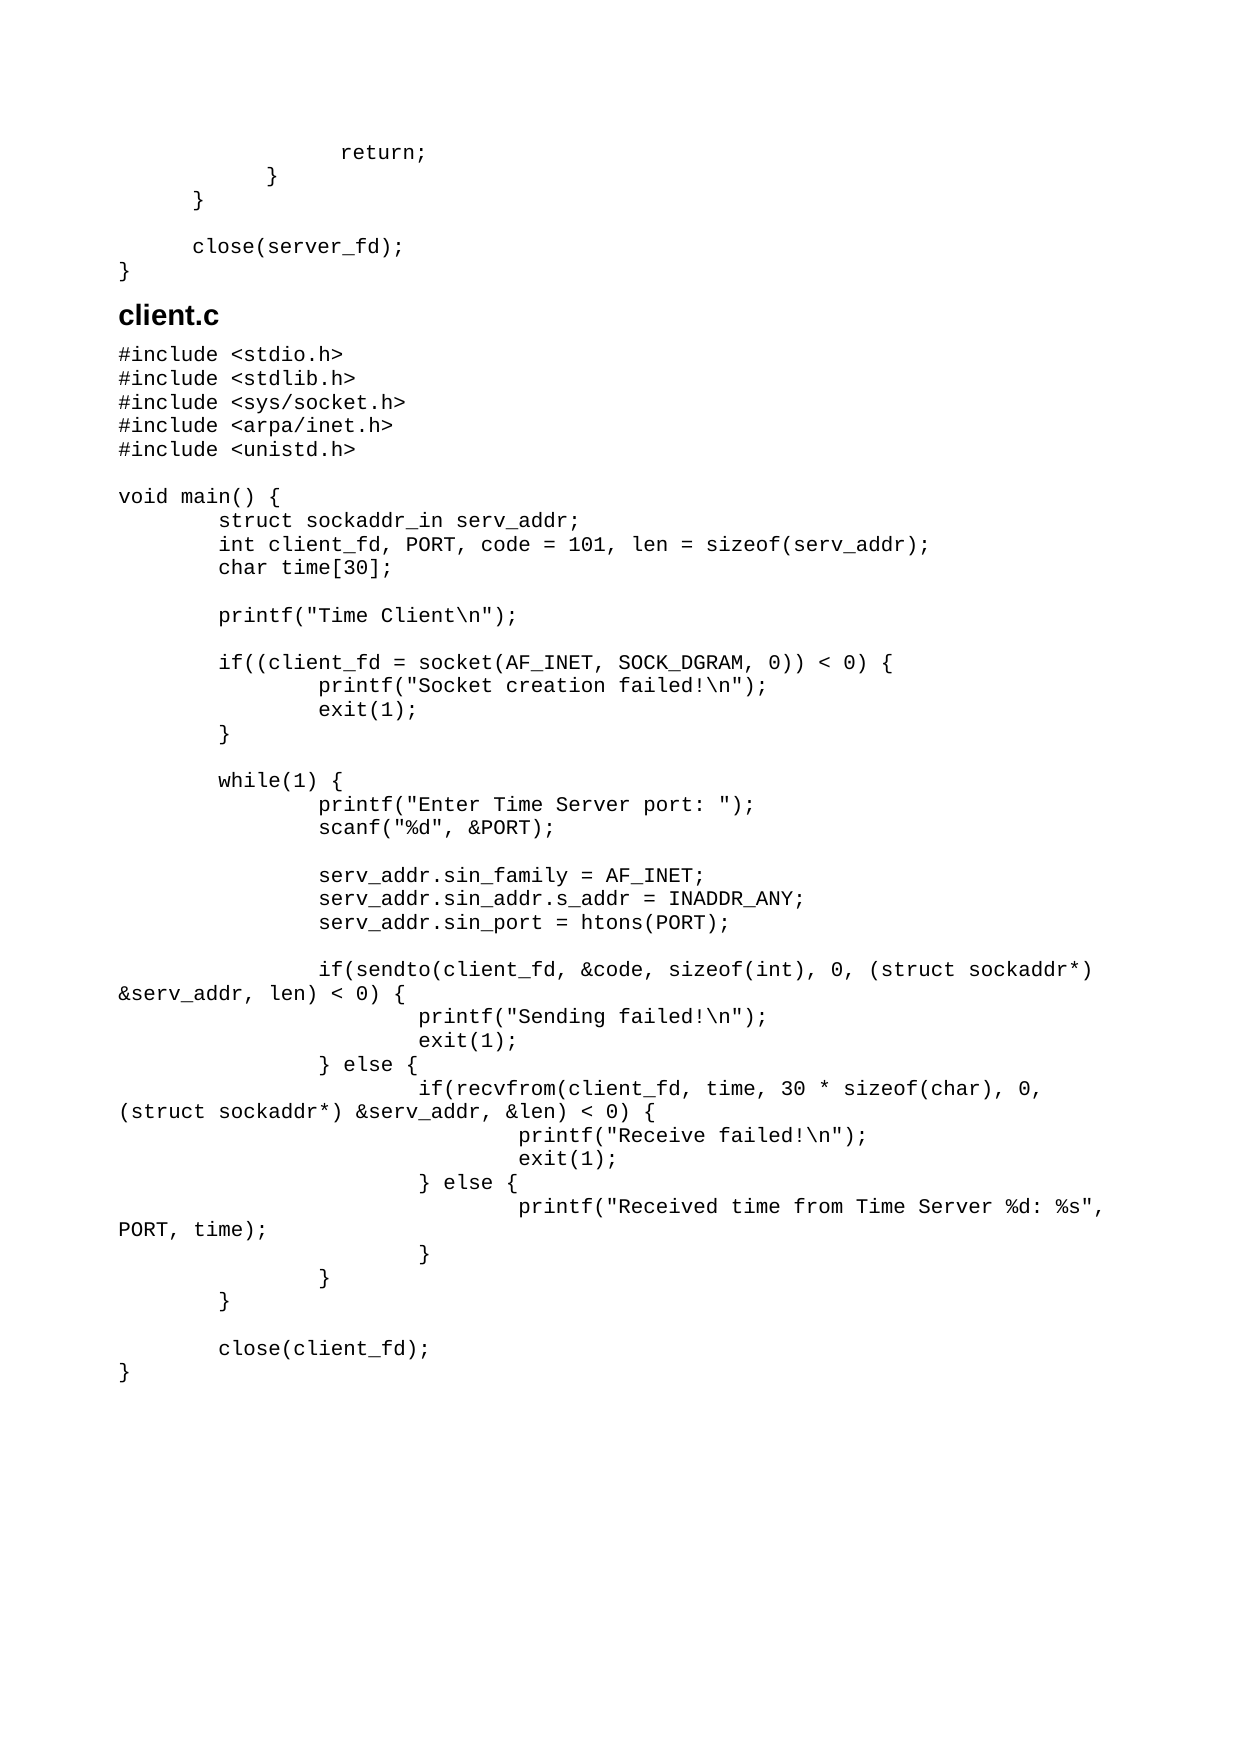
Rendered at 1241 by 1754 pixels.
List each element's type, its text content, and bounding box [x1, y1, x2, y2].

text printf("Socket creation failed!\n"); [118, 676, 1122, 699]
text #include <arpa/inet.h> [118, 415, 1122, 439]
text exit(1); [118, 1148, 1122, 1172]
text #include <sys/socket.h> [118, 392, 1122, 415]
text scanf("%d", &PORT); [118, 817, 1122, 841]
text char time[30]; [118, 557, 1122, 581]
text } [118, 189, 1122, 213]
text } [118, 165, 1122, 189]
text exit(1); [118, 699, 1122, 723]
text while(1) { [118, 770, 1122, 794]
text #include <stdlib.h> [118, 368, 1122, 392]
text } else { [118, 1172, 1122, 1196]
text printf("Receive failed!\n"); [118, 1125, 1122, 1148]
text } [118, 723, 1122, 746]
text close(server_fd); [118, 236, 1122, 260]
text } [118, 1243, 1122, 1267]
text close(client_fd); [118, 1338, 1122, 1361]
text #include <stdio.h> [118, 344, 1122, 368]
subtitle client.c [118, 298, 1122, 332]
text if(sendto(client_fd, &code, sizeof(int), 0, (struct sockaddr*) &serv_addr, len) < 0) { [118, 959, 1122, 1007]
text exit(1); [118, 1030, 1122, 1054]
text if(recvfrom(client_fd, time, 30 * sizeof(char), 0, (struct sockaddr*) &serv_addr, &len) < 0) { [118, 1077, 1122, 1125]
text printf("Sending failed!\n"); [118, 1007, 1122, 1030]
text } [118, 1361, 1122, 1385]
text serv_addr.sin_family = AF_INET; [118, 865, 1122, 888]
text printf("Time Client\n"); [118, 604, 1122, 628]
text serv_addr.sin_port = htons(PORT); [118, 912, 1122, 936]
text } [118, 260, 1122, 284]
text } [118, 1290, 1122, 1314]
text printf("Enter Time Server port: "); [118, 794, 1122, 817]
text struct sockaddr_in serv_addr; [118, 510, 1122, 534]
text printf("Received time from Time Server %d: %s", PORT, time); [118, 1196, 1122, 1243]
text return; [118, 142, 1122, 165]
text } [118, 1267, 1122, 1290]
text } else { [118, 1054, 1122, 1077]
text if((client_fd = socket(AF_INET, SOCK_DGRAM, 0)) < 0) { [118, 652, 1122, 676]
text serv_addr.sin_addr.s_addr = INADDR_ANY; [118, 888, 1122, 912]
text #include <unistd.h> [118, 439, 1122, 463]
text void main() { [118, 486, 1122, 510]
text int client_fd, PORT, code = 101, len = sizeof(serv_addr); [118, 534, 1122, 557]
